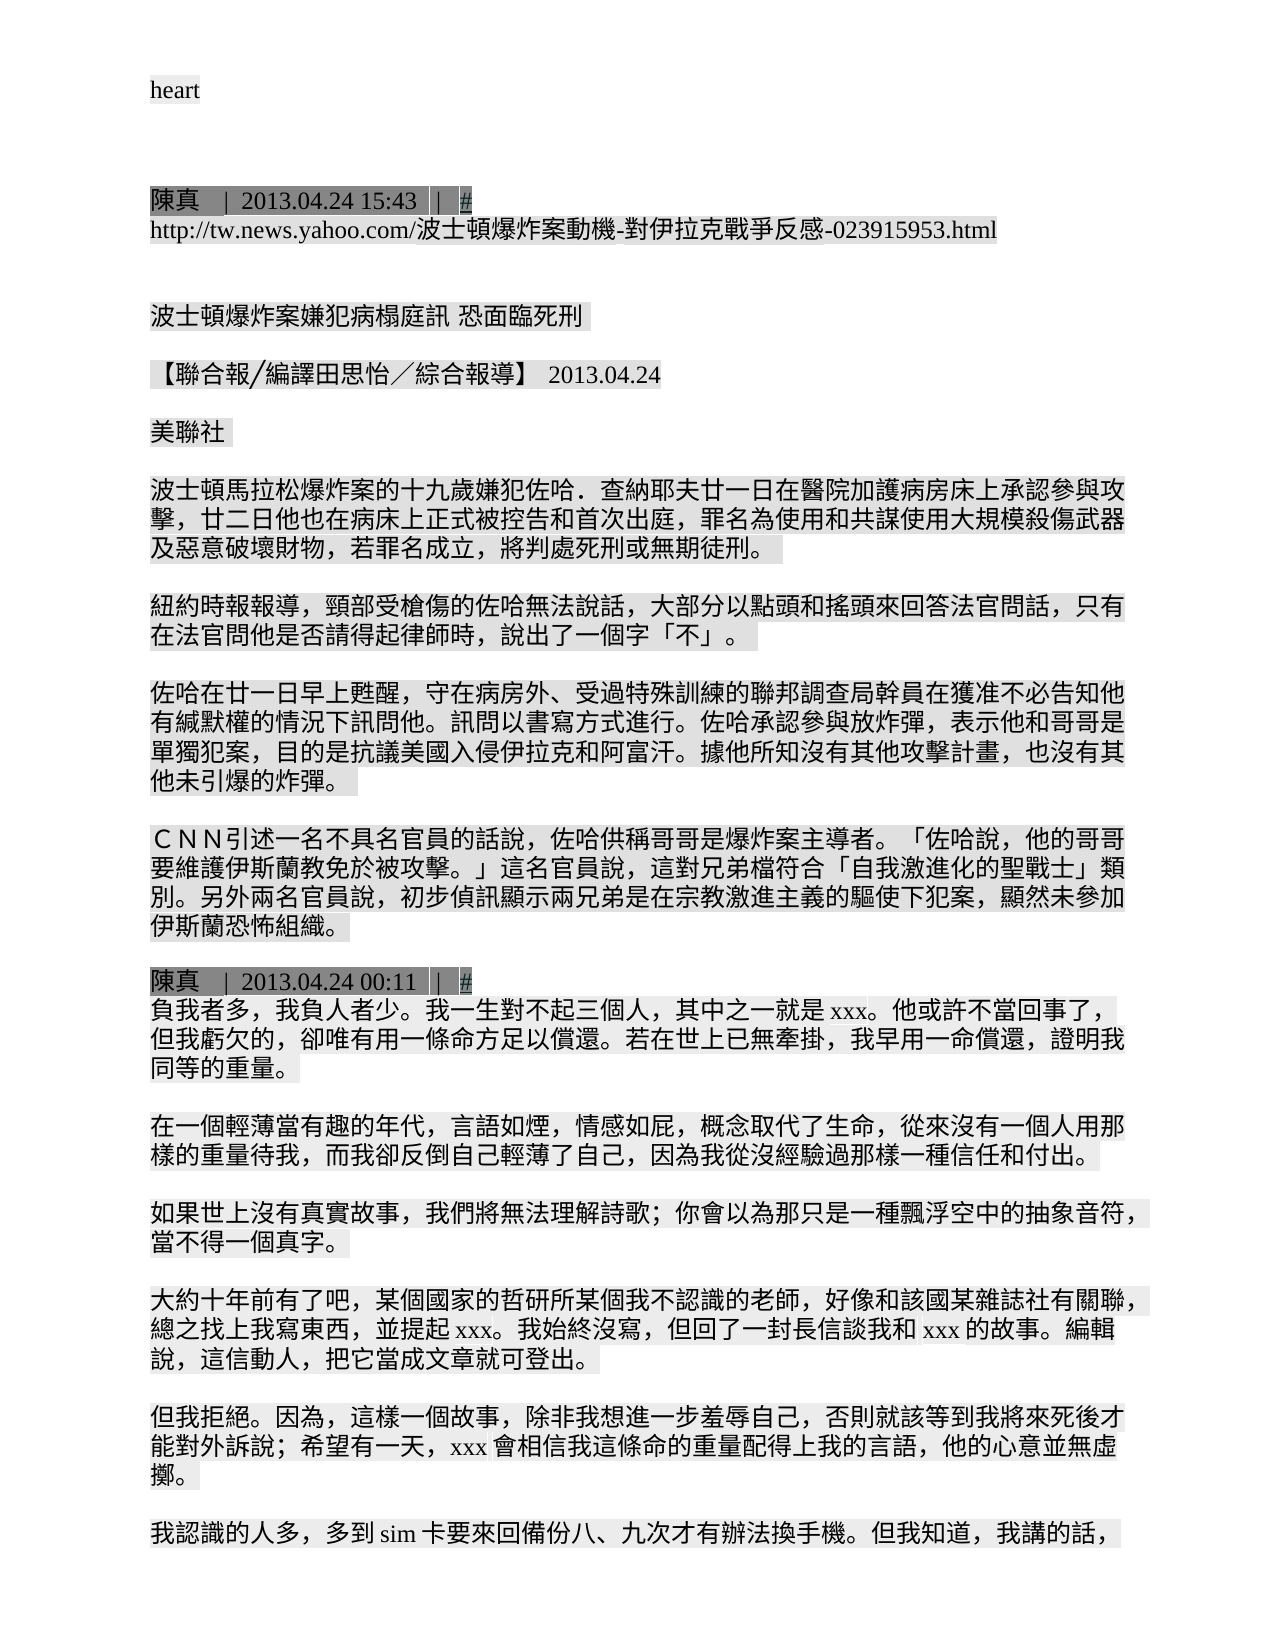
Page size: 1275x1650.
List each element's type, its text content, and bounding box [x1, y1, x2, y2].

text 陳真 | 2013.04.24 00:11 | # [150, 967, 1125, 996]
text 負我者多，我負人者少。我一生對不起三個人，其中之一就是xxx。他或許不當回事了，但我虧欠的，卻唯有用一條命方足以償還。若在世上已無牽掛，我早用一命償還，證明我同等的重量。 在一個輕薄當有趣的年代，言語如煙，情感如屁，概念取代了生命，從來沒有一個人用那樣的重量待我，而我卻反倒自己輕薄了自己，因為我從沒經驗過那樣一種信任和付出。 如果世上沒有真實故事，我們將無法理解詩歌；你會以為那只是一種飄浮空中的抽象音符，當不得一個真字。 大約十年前有了吧，某個國家的哲研所某個我不認識的老師，好像和該國某雜誌社有關聯，總之找上我寫東西，並提起xxx。我始終沒寫，但回了一封長信談我和xxx的故事。編輯說，這信動人，把它當成文章就可登出。 但我拒絕。因為，這樣一個故事，除非我想進一步羞辱自己，否則就該等到我將來死後才能對外訴說；希望有一天，xxx會相信我這條命的重量配得上我的言語，他的心意並無虛擲。 我認識的人多，多到sim卡要來回備份八、九次才有辦法換手機。但我知道，我講的話，相信的人卻始終沒幾個。絕大多數人以為自己非常相信，其實他們一點也不信；有的不但不信，甚至還能理解成真實的反面。還好大家基本上都不信，要不然我得有多少條命才能回報。 在xxx之前，我從不知道一個付諸實踐的 "信" 字，竟有那麼巨大的重量，讓人以命相許。 [150, 996, 1125, 1548]
text http://tw.news.yahoo.com/波士頓爆炸案動機-對伊拉克戰爭反感-023915953.html 波士頓爆炸案嫌犯病榻庭訊 恐面臨死刑 【聯合報╱編譯田思怡／綜合報導】 2013.04.24 美聯社 波士頓馬拉松爆炸案的十九歲嫌犯佐哈．查納耶夫廿一日在醫院加護病房床上承認參與攻擊，廿二日他也在病床上正式被控告和首次出庭，罪名為使用和共謀使用大規模殺傷武器及惡意破壞財物，若罪名成立，將判處死刑或無期徒刑。 紐約時報報導，頸部受槍傷的佐哈無法說話，大部分以點頭和搖頭來回答法官問話，只有在法官問他是否請得起律師時，說出了一個字「不」。 佐哈在廿一日早上甦醒，守在病房外、受過特殊訓練的聯邦調查局幹員在獲准不必告知他有緘默權的情況下訊問他。訊問以書寫方式進行。佐哈承認參與放炸彈，表示他和哥哥是單獨犯案，目的是抗議美國入侵伊拉克和阿富汗。據他所知沒有其他攻擊計畫，也沒有其他未引爆的炸彈。 ＣＮＮ引述一名不具名官員的話說，佐哈供稱哥哥是爆炸案主導者。「佐哈說，他的哥哥要維護伊斯蘭教免於被攻擊。」這名官員說，這對兄弟檔符合「自我激進化的聖戰士」類別。另外兩名官員說，初步偵訊顯示兩兄弟是在宗教激進主義的驅使下犯案，顯然未參加伊斯蘭恐怖組織。 [150, 216, 1125, 942]
text 陳真 | 2013.04.24 15:43 | # [150, 186, 1125, 216]
text heart [150, 75, 1125, 161]
